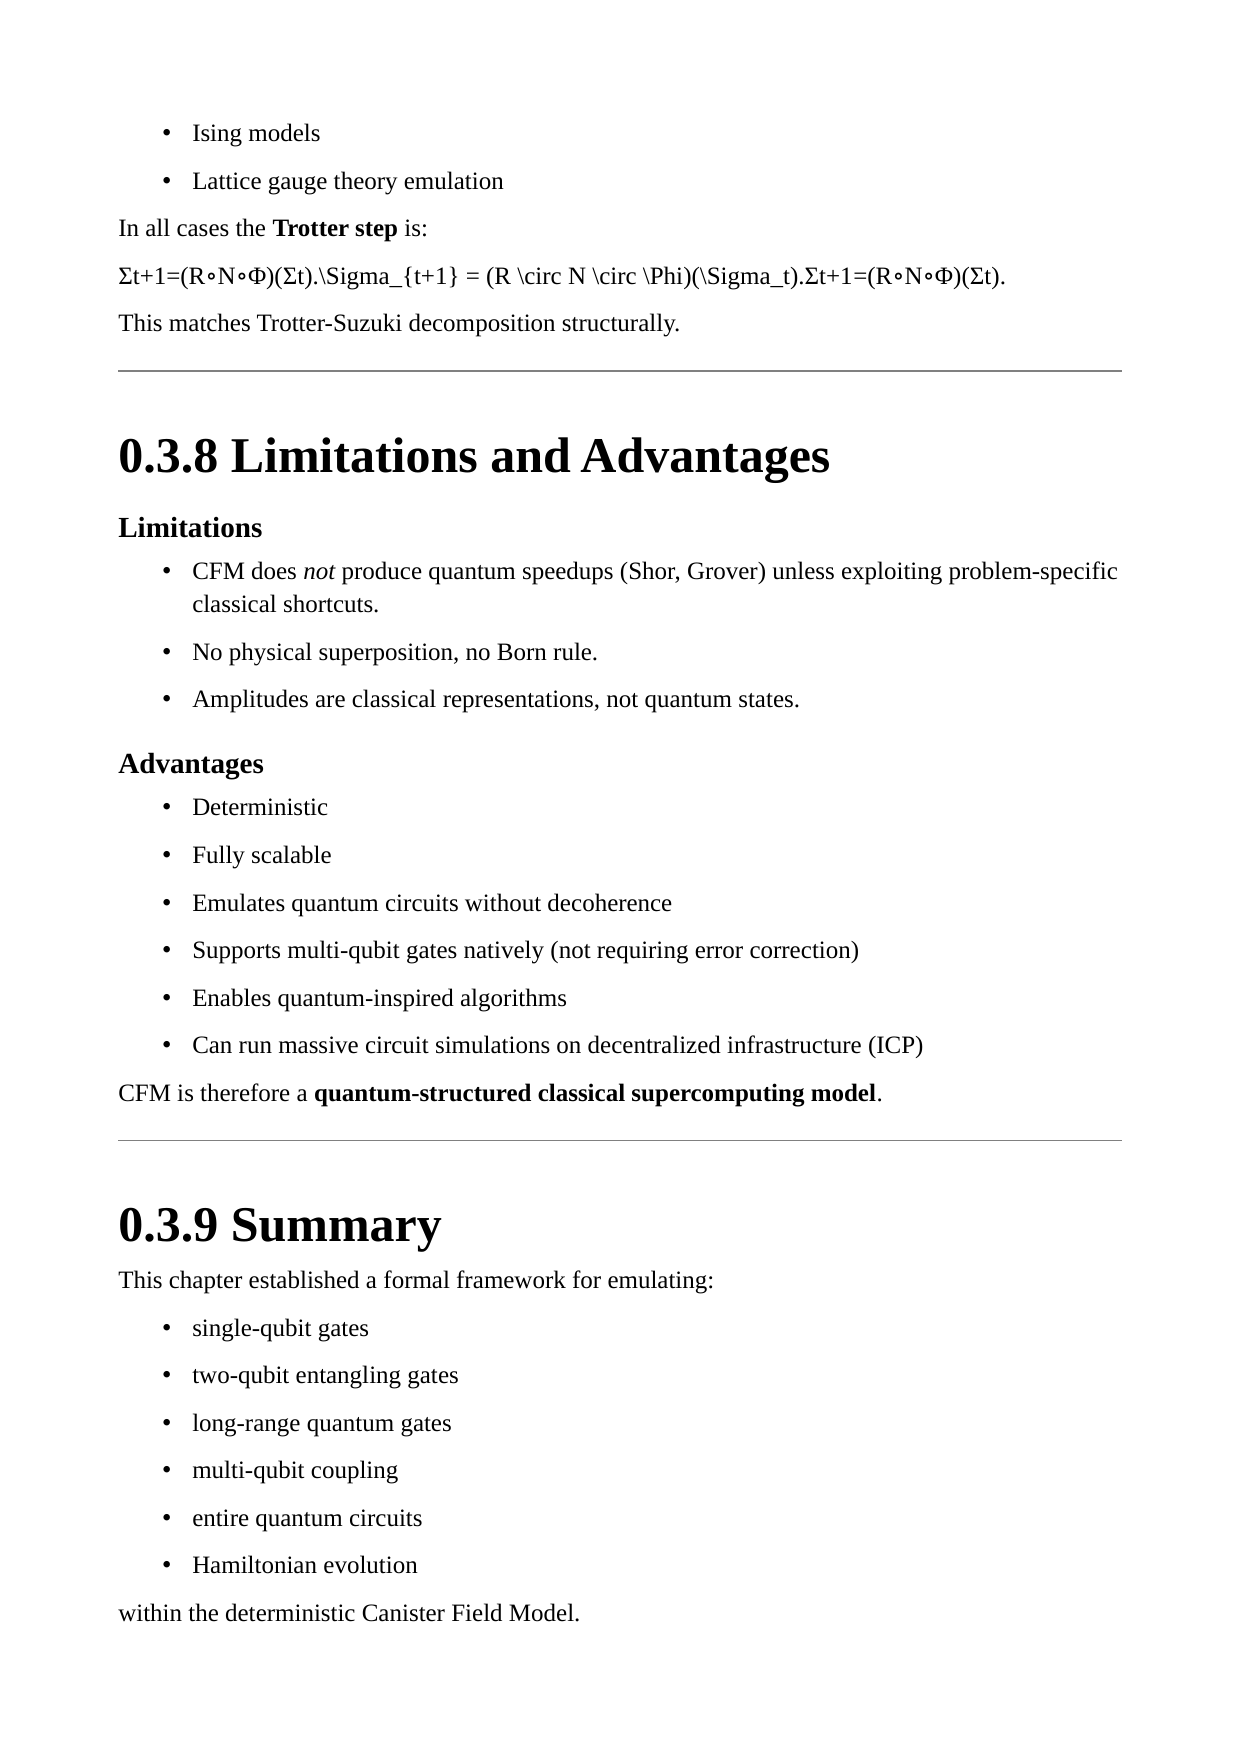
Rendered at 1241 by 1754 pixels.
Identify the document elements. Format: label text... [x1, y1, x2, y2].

text This matches Trotter-Suzuki decomposition structurally. [118, 308, 1122, 337]
list CFM does not produce quantum speedups (Shor, Grover) unless exploiting problem-specific classical shortcuts. [162, 556, 1122, 618]
list entire quantum circuits [162, 1503, 1122, 1532]
list Ising models [162, 118, 1122, 147]
list Hamiltonian evolution [162, 1551, 1122, 1579]
text Σt+1=(R∘N∘Φ)(Σt).\Sigma_{t+1} = (R \circ N \circ \Phi)(\Sigma_t).Σt+1​=(R∘N∘Φ)(Σt​). [118, 261, 1122, 290]
list Emulates quantum circuits without decoherence [162, 888, 1122, 916]
text In all cases the Trotter step is: [118, 213, 1122, 242]
list two-qubit entangling gates [162, 1360, 1122, 1389]
text CFM is therefore a quantum-structured classical supercomputing model. [118, 1078, 1122, 1107]
list single-qubit gates [162, 1313, 1122, 1341]
list Fully scalable [162, 840, 1122, 869]
list Supports multi-qubit gates natively (not requiring error correction) [162, 935, 1122, 964]
subtitle Limitations [118, 510, 1122, 543]
list No physical superposition, no Born rule. [162, 637, 1122, 665]
list multi-qubit coupling [162, 1455, 1122, 1484]
list Enables quantum-inspired algorithms [162, 983, 1122, 1012]
list Amplitudes are classical representations, not quantum states. [162, 684, 1122, 713]
subtitle 0.3.8 Limitations and Advantages [118, 425, 1122, 483]
text within the deterministic Canister Field Model. [118, 1598, 1122, 1627]
subtitle Advantages [118, 746, 1122, 780]
subtitle 0.3.9 Summary [118, 1195, 1122, 1252]
list Can run massive circuit simulations on decentralized infrastructure (ICP) [162, 1031, 1122, 1059]
list Lattice gauge theory emulation [162, 166, 1122, 194]
list long-range quantum gates [162, 1408, 1122, 1437]
text This chapter established a formal framework for emulating: [118, 1265, 1122, 1294]
list Deterministic [162, 792, 1122, 821]
